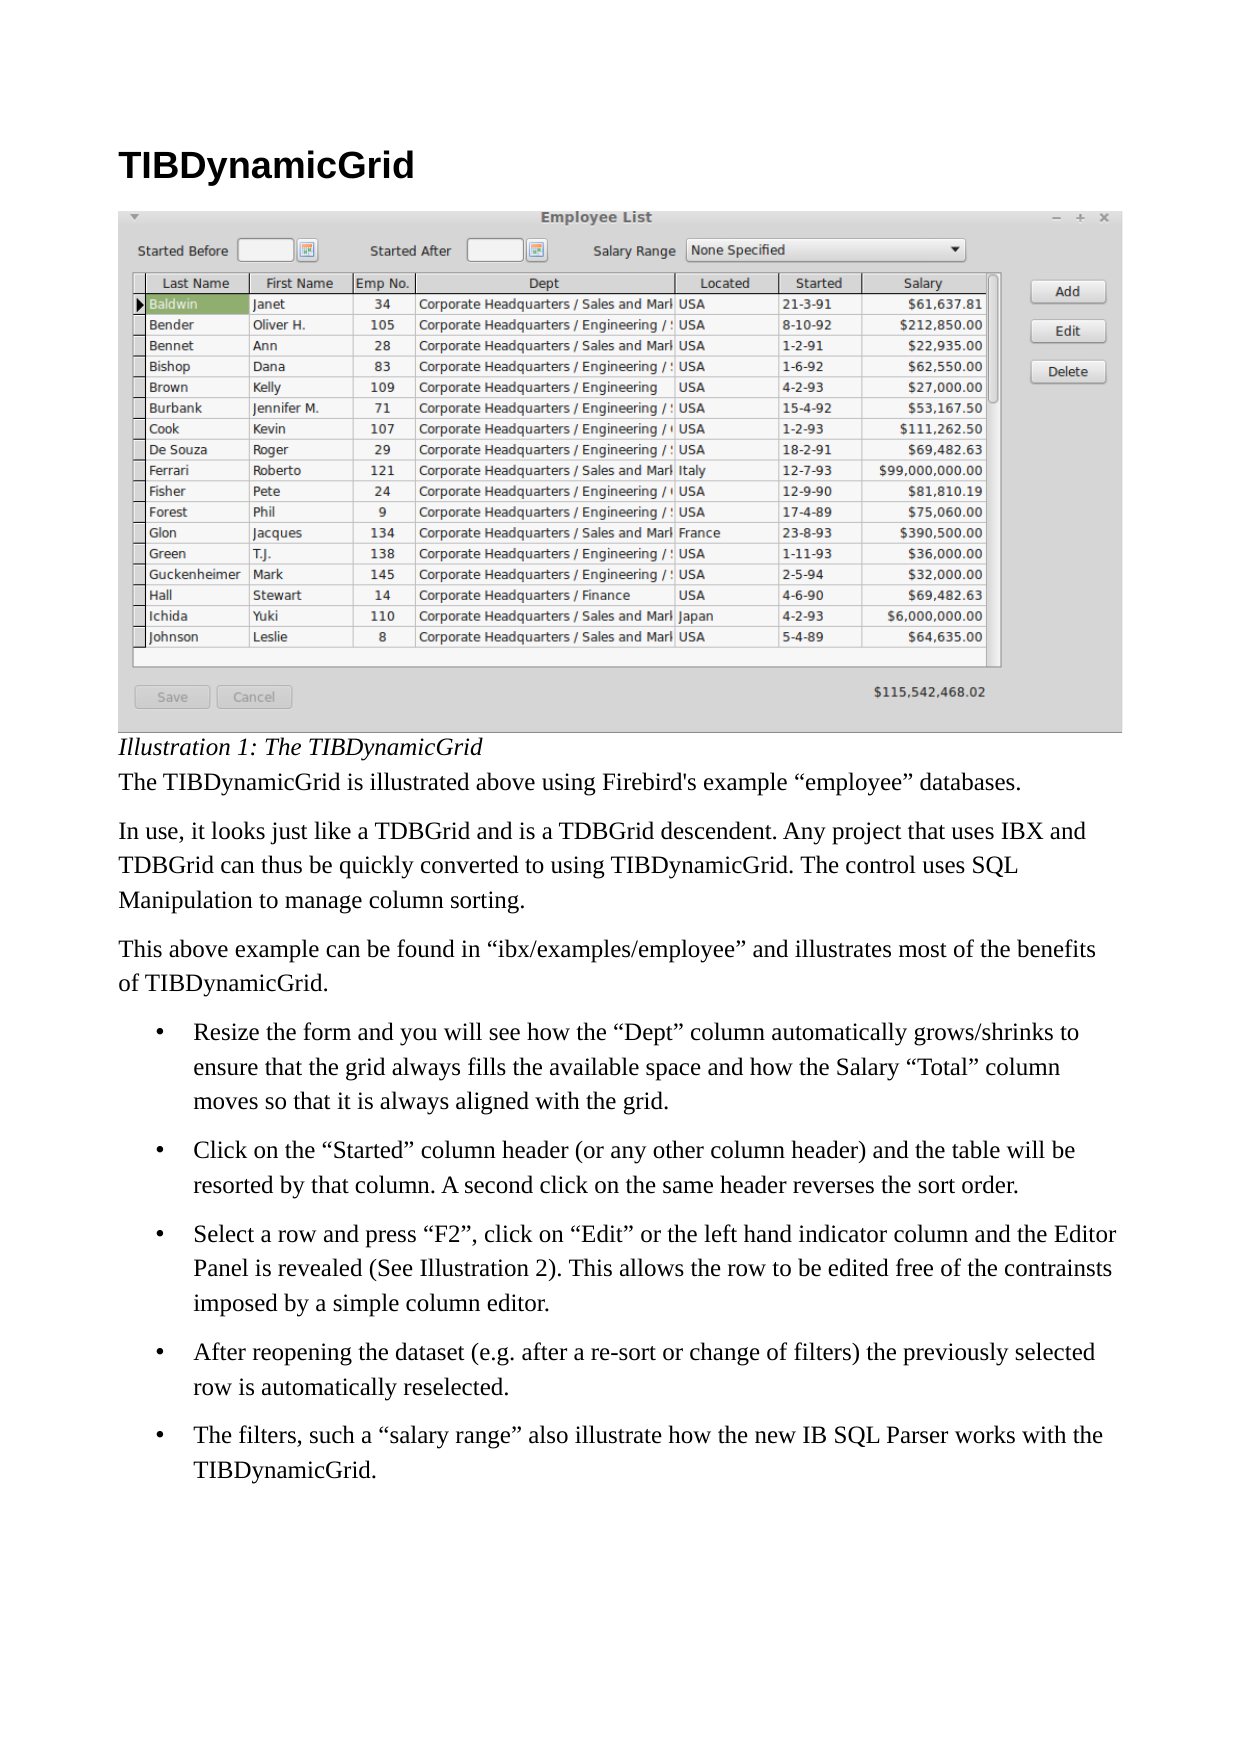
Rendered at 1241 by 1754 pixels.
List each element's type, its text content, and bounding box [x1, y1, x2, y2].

list Resize the form and you will see how the “Dept” column automatically grows/shrinks to ensure that the grid always fills the available space and how the Salary “Total” column moves so that it is always aligned with the grid. [156, 1017, 1122, 1115]
list Select a row and press “F2”, click on “Edit” or the left hand indicator column and the Editor Panel is revealed (See Illustration 2). This allows the row to be edited free of the contrainsts imposed by a simple column editor. [156, 1219, 1122, 1317]
text [118, 199, 1122, 211]
text This above example can be found in “ibx/examples/employee” and illustrates most of the benefits of TIBDynamicGrid. [118, 934, 1122, 997]
list Click on the “Started” column header (or any other column header) and the table will be resorted by that column. A second click on the same header reverses the sort order. [156, 1136, 1122, 1199]
subtitle TIBDynamicGrid [118, 143, 1122, 187]
text In use, it looks just like a TDBGrid and is a TDBGrid descendent. Any project that uses IBX and TDBGrid can thus be quickly converted to using TIBDynamicGrid. The control uses SQL Manipulation to manage column sorting. [118, 816, 1122, 914]
list After reopening the dataset (e.g. after a re-sort or change of filters) the previously selected row is automatically reselected. [156, 1337, 1122, 1400]
list The filters, such a “salary range” also illustrate how the new IB SQL Parser works with the TIBDynamicGrid. [156, 1421, 1122, 1484]
text Illustration 1: The TIBDynamicGrid [118, 733, 1122, 761]
picture [118, 211, 1123, 733]
text The TIBDynamicGrid is illustrated above using Firebird's example “employee” databases. [118, 761, 1122, 796]
